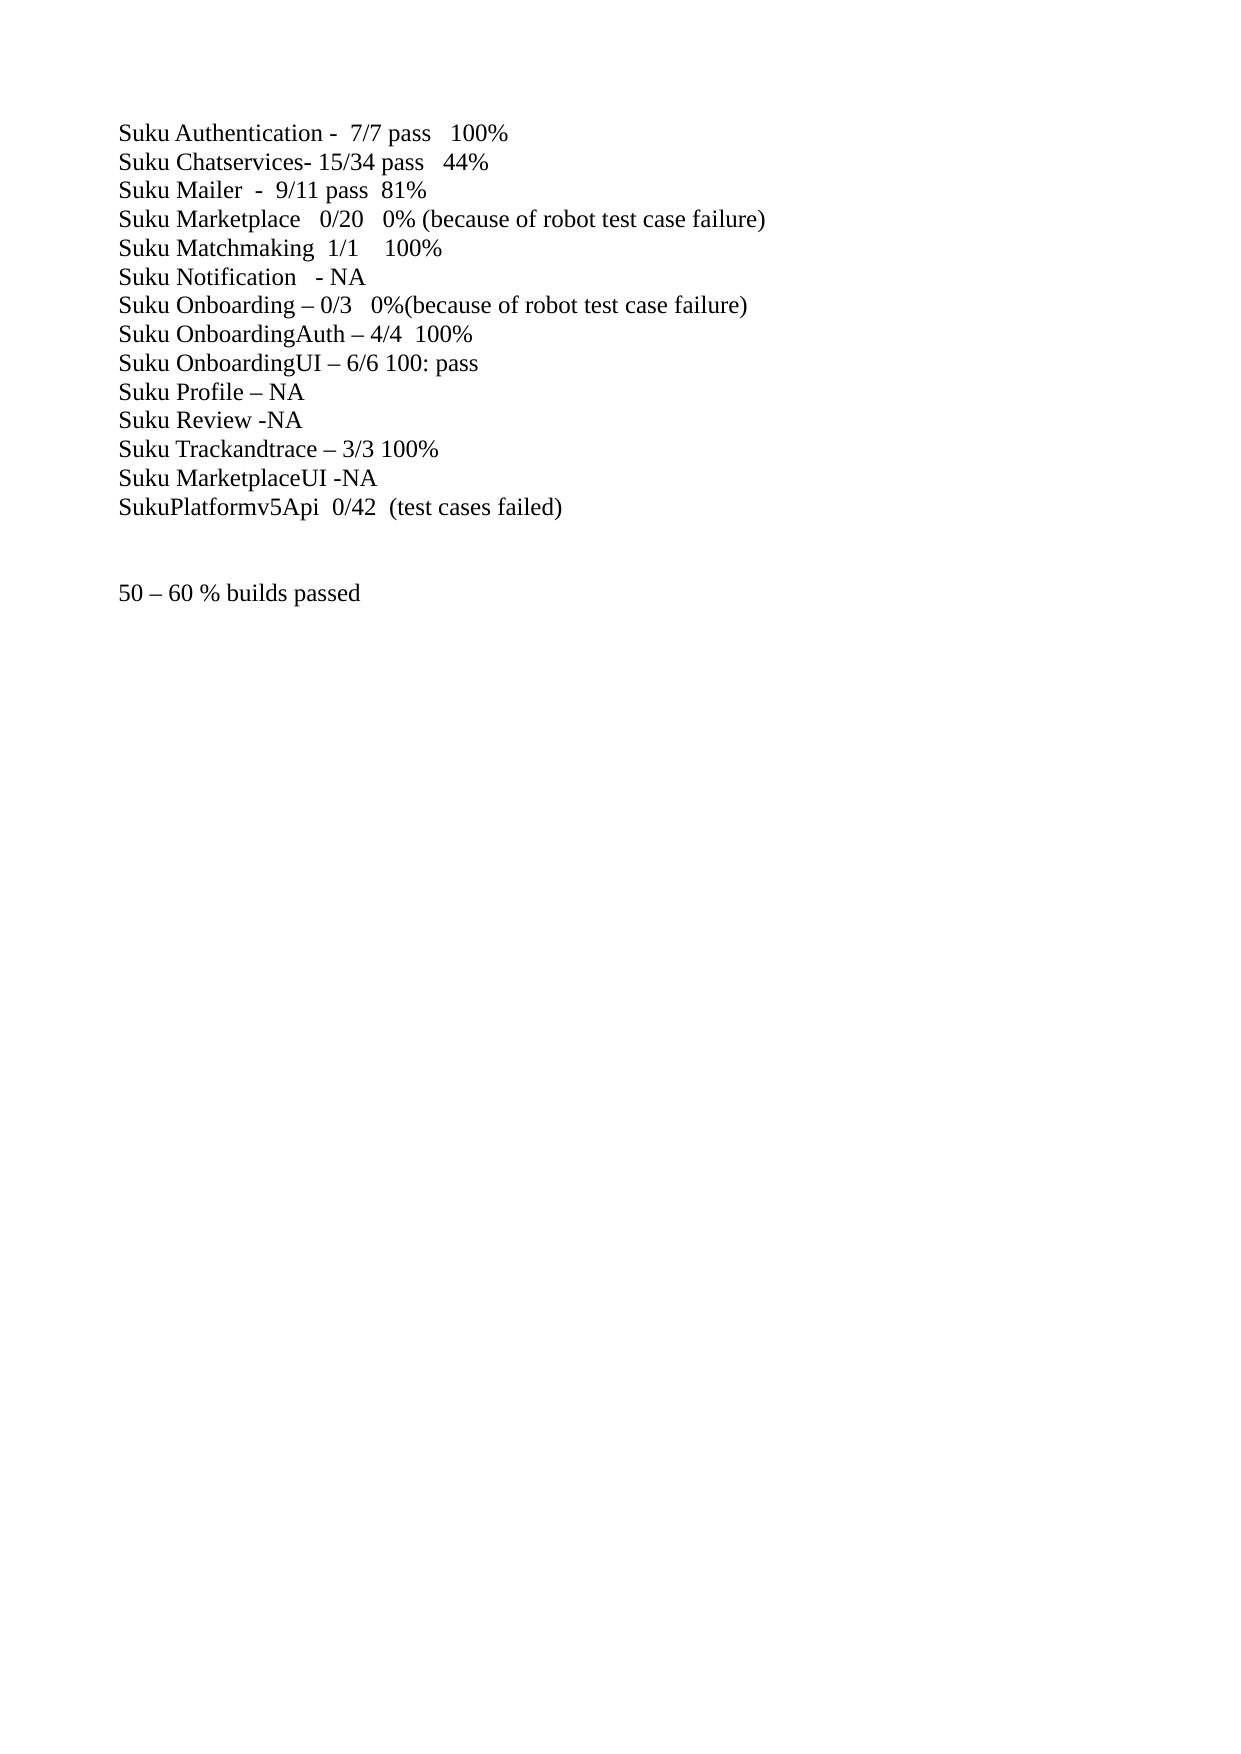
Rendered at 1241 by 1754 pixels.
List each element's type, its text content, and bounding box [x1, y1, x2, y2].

text Suku Matchmaking 1/1 100% [118, 233, 1122, 262]
text Suku Onboarding – 0/3 0%(because of robot test case failure) [118, 291, 1122, 319]
text 50 – 60 % builds passed [118, 578, 1122, 607]
text Suku Mailer - 9/11 pass 81% [118, 176, 1122, 204]
text Suku Authentication - 7/7 pass 100% [118, 118, 1122, 147]
text Suku Notification - NA [118, 262, 1122, 291]
text Suku OnboardingAuth – 4/4 100% [118, 319, 1122, 348]
text Suku MarketplaceUI -NA [118, 463, 1122, 492]
text SukuPlatformv5Api 0/42 (test cases failed) [118, 492, 1122, 521]
text Suku Review -NA [118, 406, 1122, 434]
text Suku Trackandtrace – 3/3 100% [118, 434, 1122, 463]
text Suku Profile – NA [118, 377, 1122, 406]
text Suku Marketplace 0/20 0% (because of robot test case failure) [118, 204, 1122, 233]
text Suku Chatservices- 15/34 pass 44% [118, 147, 1122, 176]
text Suku OnboardingUI – 6/6 100: pass [118, 348, 1122, 377]
